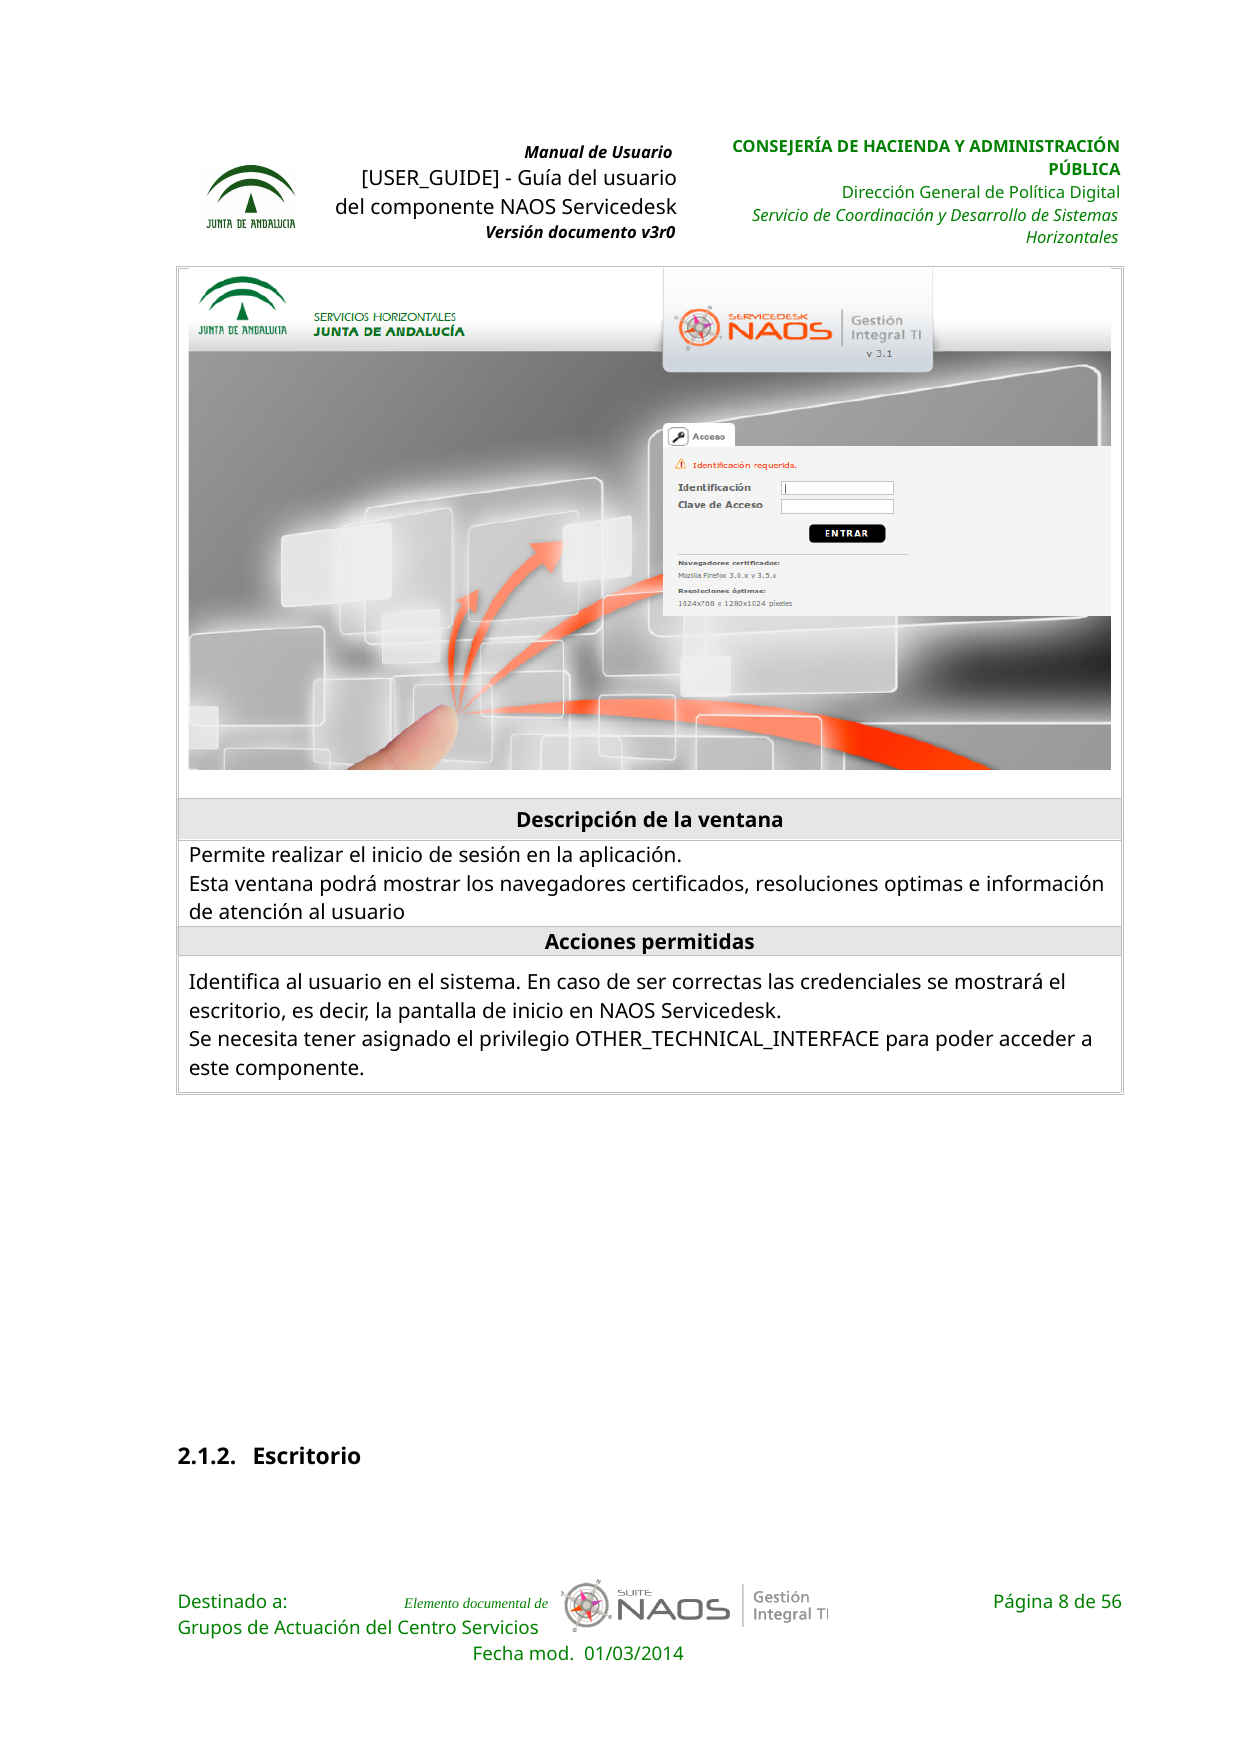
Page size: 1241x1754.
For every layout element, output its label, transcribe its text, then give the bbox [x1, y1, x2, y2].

table_cell Identifica al usuario en el sistema. En caso de ser correctas las credenciales se mostrará el escritorio, es decir, la pantalla de inicio en NAOS Servicedesk. Se necesita tener asignado el privilegio OTHER_TECHNICAL_INTERFACE para poder acceder a este componente. [179, 956, 1121, 1092]
table_cell Acciones permitidas [179, 927, 1121, 955]
table_cell Permite realizar el inicio de sesión en la aplicación. Esta ventana podrá mostrar los navegadores certificados, resoluciones optimas e información de atención al usuario [179, 841, 1121, 926]
table_cell Descripción de la ventana [179, 799, 1121, 839]
subtitle Escritorio [177, 1440, 1122, 1471]
picture [201, 165, 298, 232]
picture [560, 1579, 829, 1632]
picture [188, 268, 1111, 770]
table_header [179, 269, 1121, 798]
